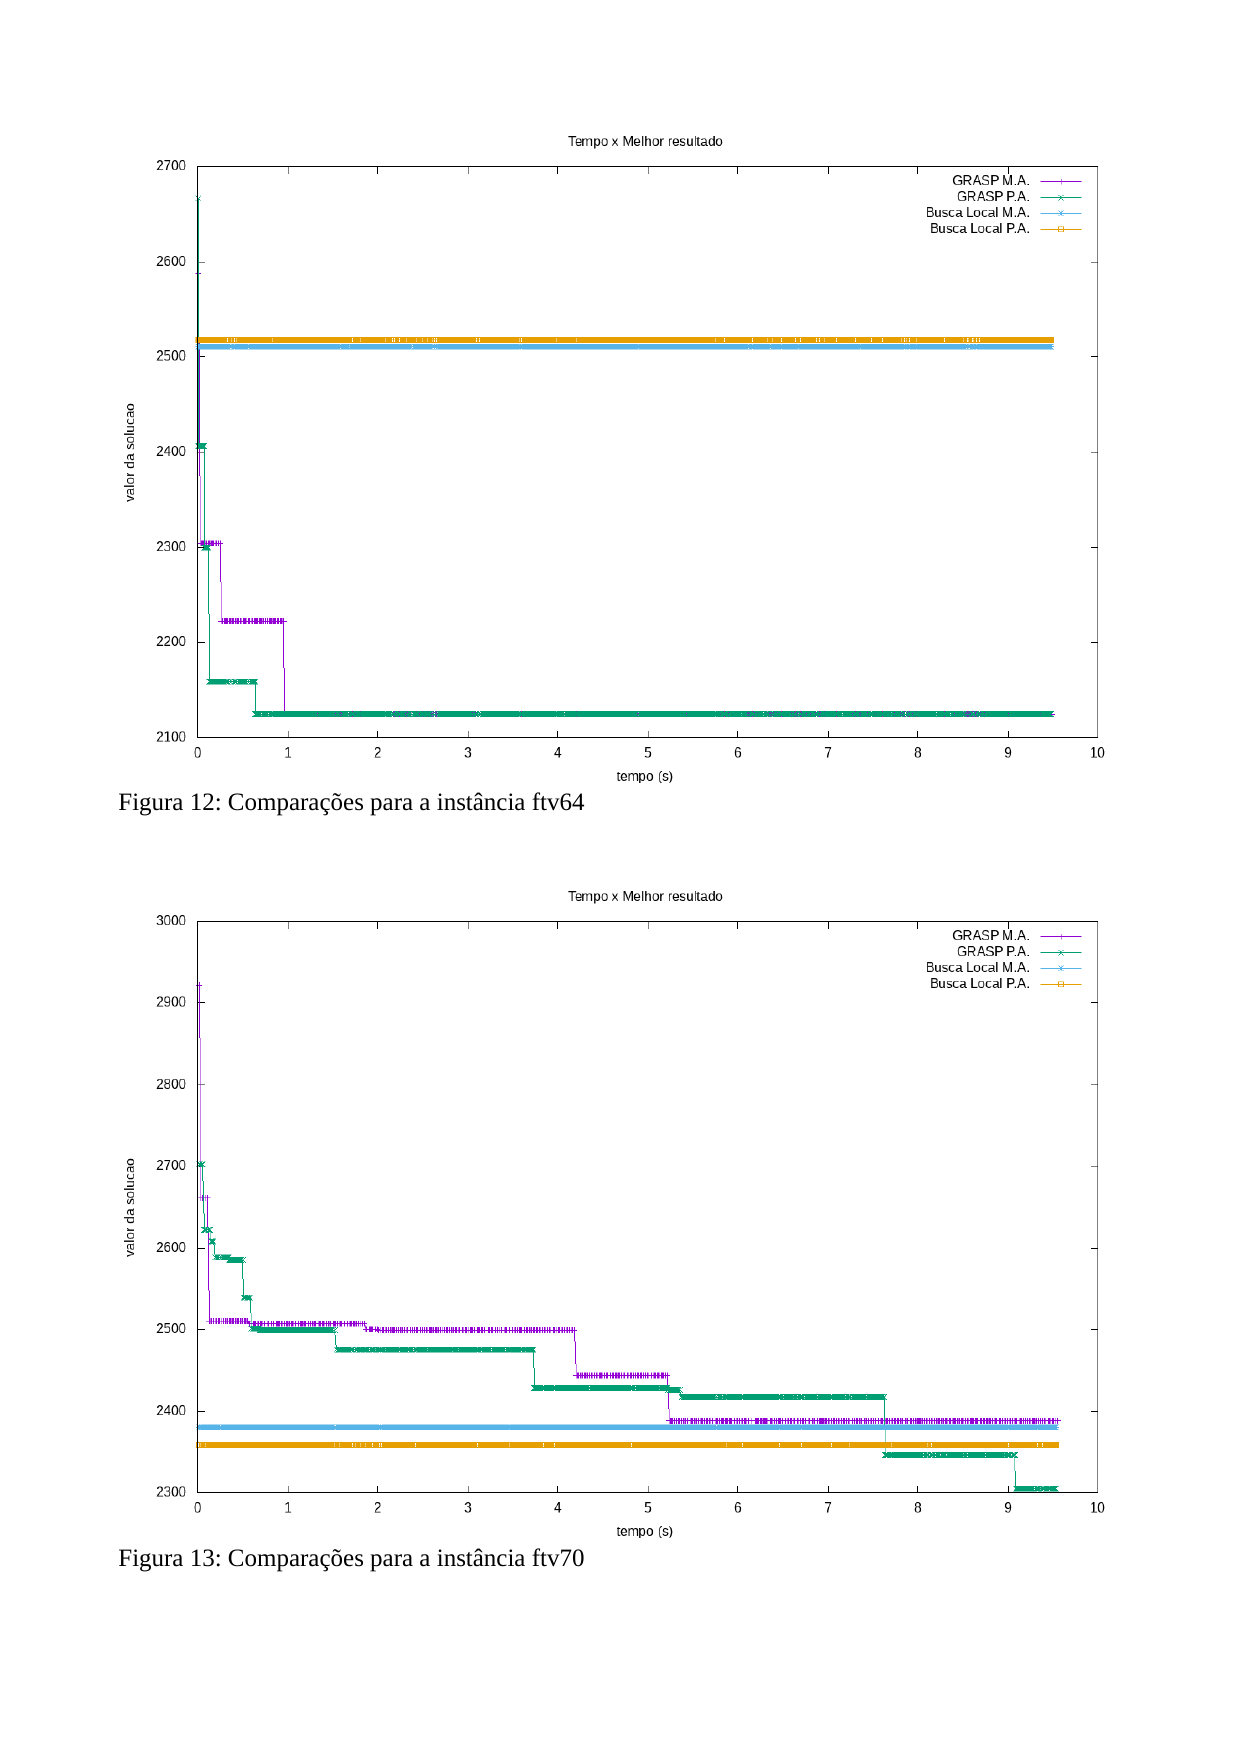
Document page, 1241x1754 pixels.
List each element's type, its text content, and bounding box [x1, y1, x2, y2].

picture [118, 118, 1123, 788]
picture [118, 873, 1123, 1543]
text Figura 13: Comparações para a instância ftv70 [118, 1543, 1122, 1571]
text Figura 12: Comparações para a instância ftv64 [118, 788, 1122, 816]
